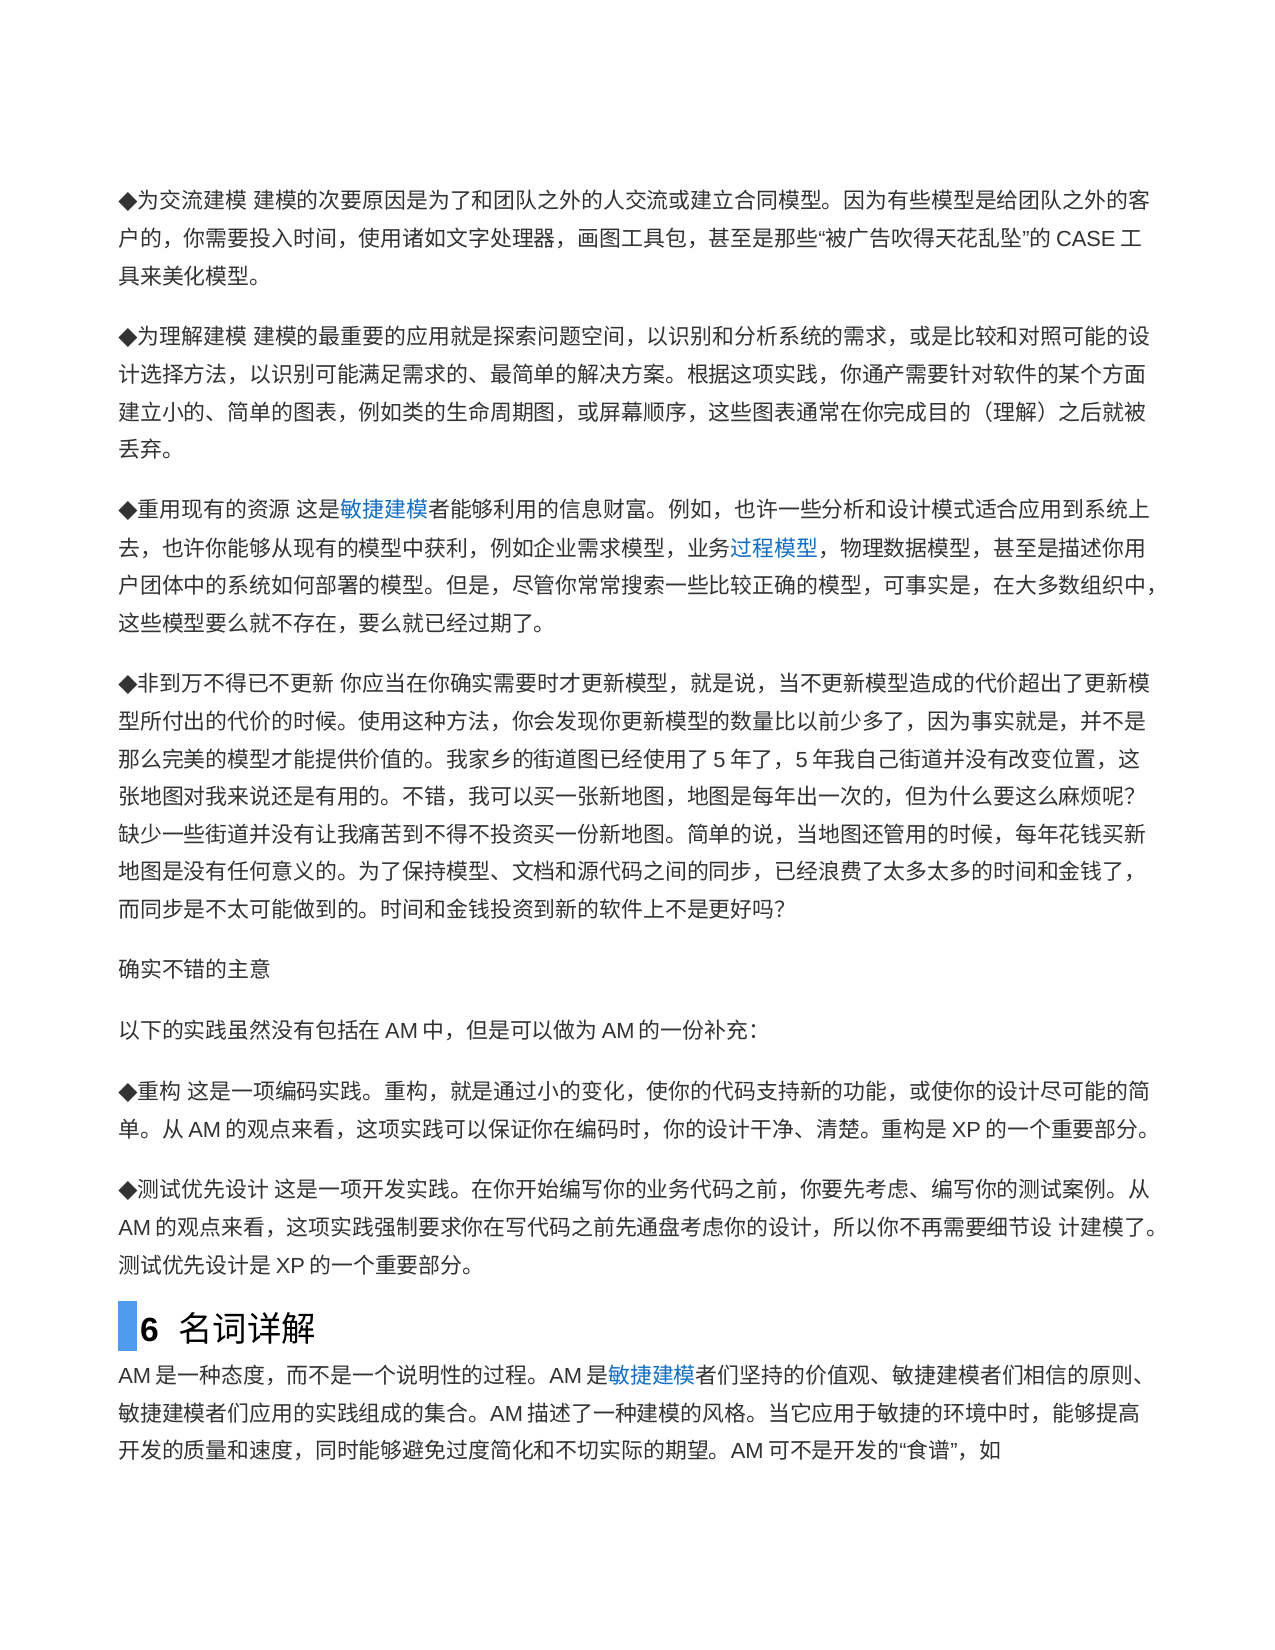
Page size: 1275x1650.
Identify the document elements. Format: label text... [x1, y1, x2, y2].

text ◆测试优先设计 这是一项开发实践。在你开始编写你的业务代码之前，你要先考虑、编写你的测试案例。从AM的观点来看，这项实践强制要求你在写代码之前先通盘考虑你的设计，所以你不再需要细节设 计建模了。测试优先设计是XP的一个重要部分。 [118, 1165, 1157, 1278]
text 确实不错的主意 [118, 945, 1157, 983]
text ◆重构 这是一项编码实践。重构，就是通过小的变化，使你的代码支持新的功能，或使你的设计尽可能的简单。从AM的观点来看，这项实践可以保证你在编码时，你的设计干净、清楚。重构是XP的一个重要部分。 [118, 1067, 1157, 1142]
text ◆非到万不得已不更新 你应当在你确实需要时才更新模型，就是说，当不更新模型造成的代价超出了更新模型所付出的代价的时候。使用这种方法，你会发现你更新模型的数量比以前少多了，因为事实就是，并不是那么完美的模型才能提供价值的。我家乡的街道图已经使用了5年了，5年我自己街道并没有改变位置，这张地图对我来说还是有用的。不错，我可以买一张新地图，地图是每年出一次的，但为什么要这么麻烦呢？缺少一些街道并没有让我痛苦到不得不投资买一份新地图。简单的说，当地图还管用的时候，每年花钱买新地图是没有任何意义的。为了保持模型、文档和源代码之间的同步，已经浪费了太多太多的时间和金钱了，而同步是不太可能做到的。时间和金钱投资到新的软件上不是更好吗？ [118, 659, 1157, 922]
text ◆为理解建模 建模的最重要的应用就是探索问题空间，以识别和分析系统的需求，或是比较和对照可能的设计选择方法，以识别可能满足需求的、最简单的解决方案。根据这项实践，你通产需要针对软件的某个方面建立小的、简单的图表，例如类的生命周期图，或屏幕顺序，这些图表通常在你完成目的（理解）之后就被丢弃。 [118, 312, 1157, 462]
text ◆为交流建模 建模的次要原因是为了和团队之外的人交流或建立合同模型。因为有些模型是给团队之外的客户的，你需要投入时间，使用诸如文字处理器，画图工具包，甚至是那些“被广告吹得天花乱坠”的CASE工具来美化模型。 [118, 176, 1157, 289]
text AM是一种态度，而不是一个说明性的过程。AM是敏捷建模者们坚持的价值观、敏捷建模者们相信的原则、敏捷建模者们应用的实践组成的集合。AM描述了一种建模的风格。当它应用于敏捷的环境中时，能够提高开发的质量和速度，同时能够避免过度简化和不切实际的期望。AM可不是开发的“食谱”，如 [118, 1351, 1157, 1464]
text ◆重用现有的资源 这是敏捷建模者能够利用的信息财富。例如，也许一些分析和设计模式适合应用到系统上去，也许你能够从现有的模型中获利，例如企业需求模型，业务过程模型，物理数据模型，甚至是描述你用户团体中的系统如何部署的模型。但是，尽管你常常搜索一些比较正确的模型，可事实是，在大多数组织中，这些模型要么就不存在，要么就已经过期了。 [118, 486, 1157, 636]
subtitle 名词详解 [137, 1301, 1157, 1351]
text 以下的实践虽然没有包括在AM中，但是可以做为AM的一份补充： [118, 1006, 1157, 1043]
